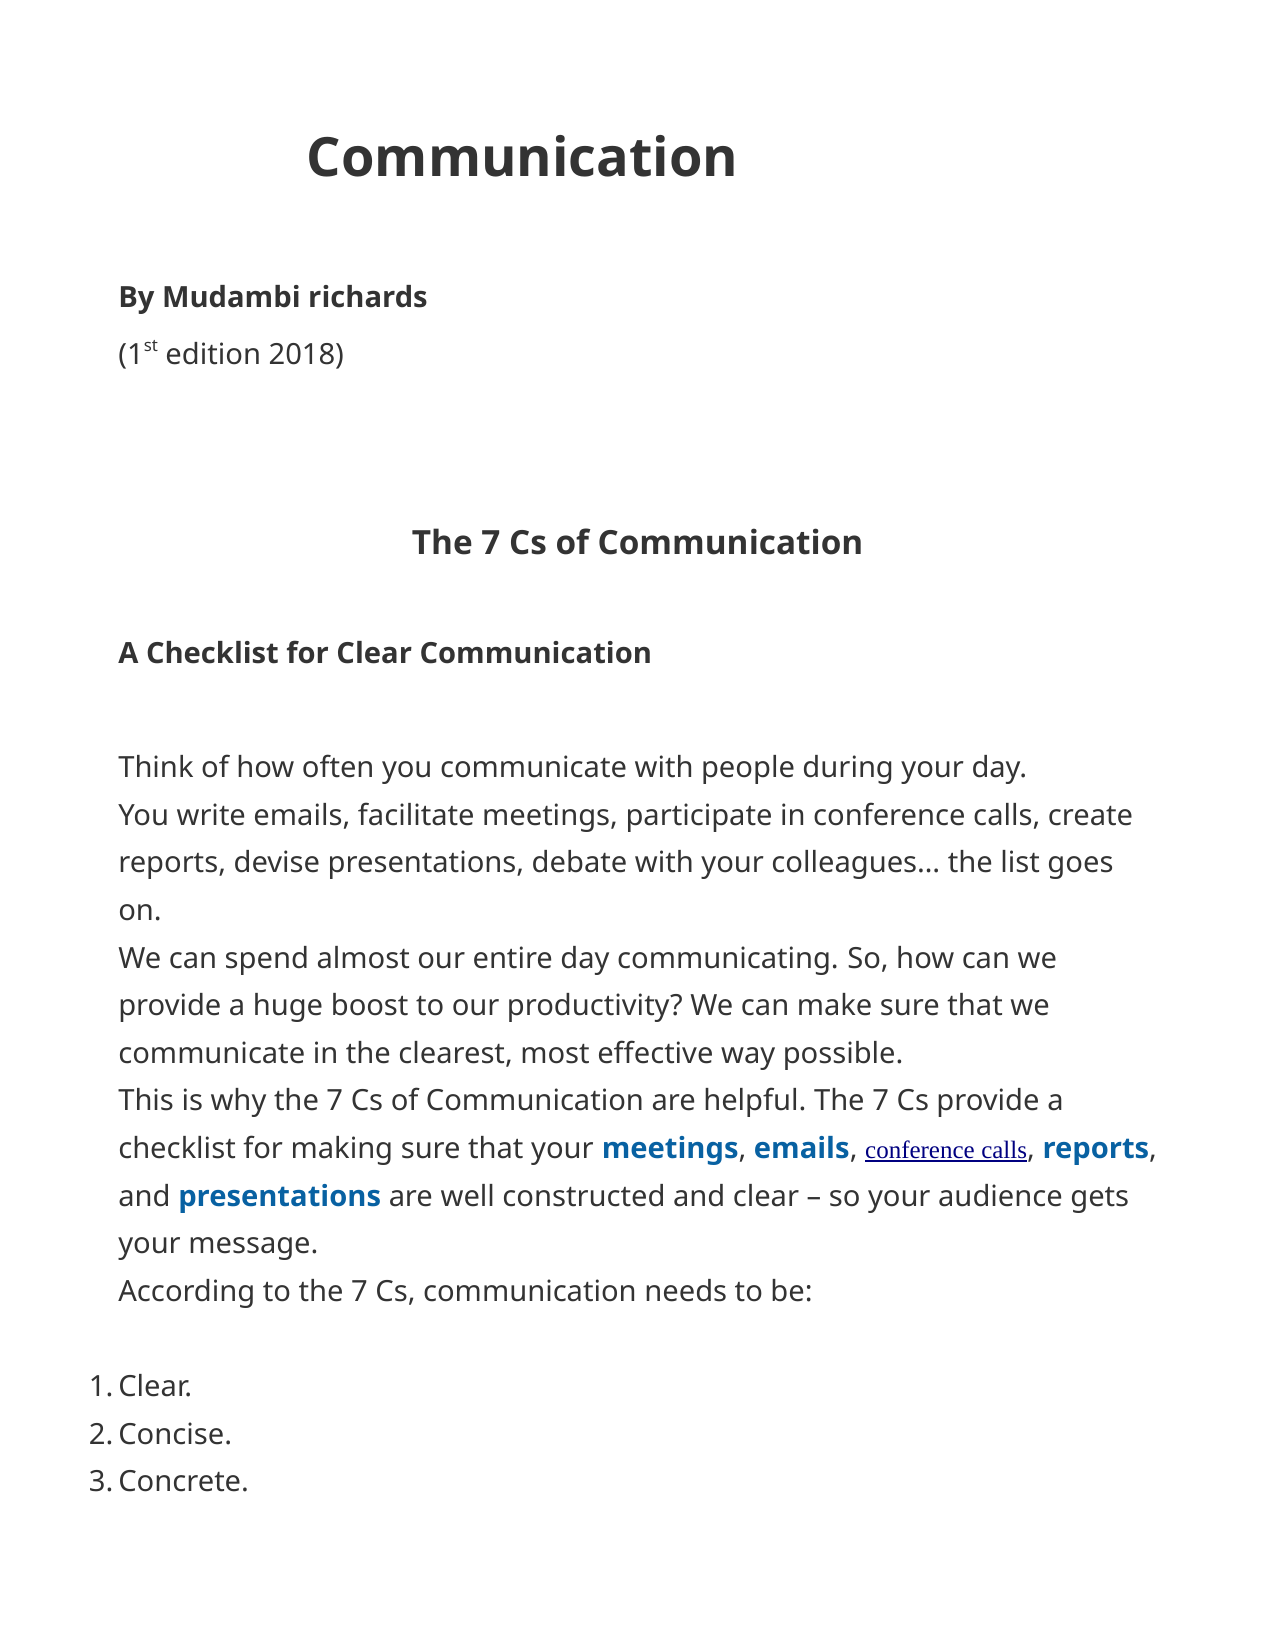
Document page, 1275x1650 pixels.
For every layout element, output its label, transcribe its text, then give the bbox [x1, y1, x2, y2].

text (1st edition 2018) [118, 333, 1157, 373]
text We can spend almost our entire day communicating. So, how can we provide a huge boost to our productivity? We can make sure that we communicate in the clearest, most effective way possible. [118, 937, 1157, 1072]
list Concrete. [118, 1461, 1157, 1500]
list Concise. [118, 1413, 1157, 1453]
text Communication [118, 118, 1157, 257]
list Clear. [118, 1365, 1157, 1405]
text This is why the 7 Cs of Communication are helpful. The 7 Cs provide a checklist for making sure that your meetings, emails, conference calls, reports, and presentations are well constructed and clear – so your audience gets your message. [118, 1080, 1157, 1262]
text Think of how often you communicate with people during your day. [118, 746, 1157, 786]
text By Mudambi richards [118, 276, 1157, 316]
text You write emails, facilitate meetings, participate in conference calls, create reports, devise presentations, debate with your colleagues… the list goes on. [118, 794, 1157, 929]
subtitle The 7 Cs of Communication [118, 518, 1157, 564]
subtitle A Checklist for Clear Communication [118, 633, 1157, 712]
text According to the 7 Cs, communication needs to be: [118, 1270, 1157, 1310]
